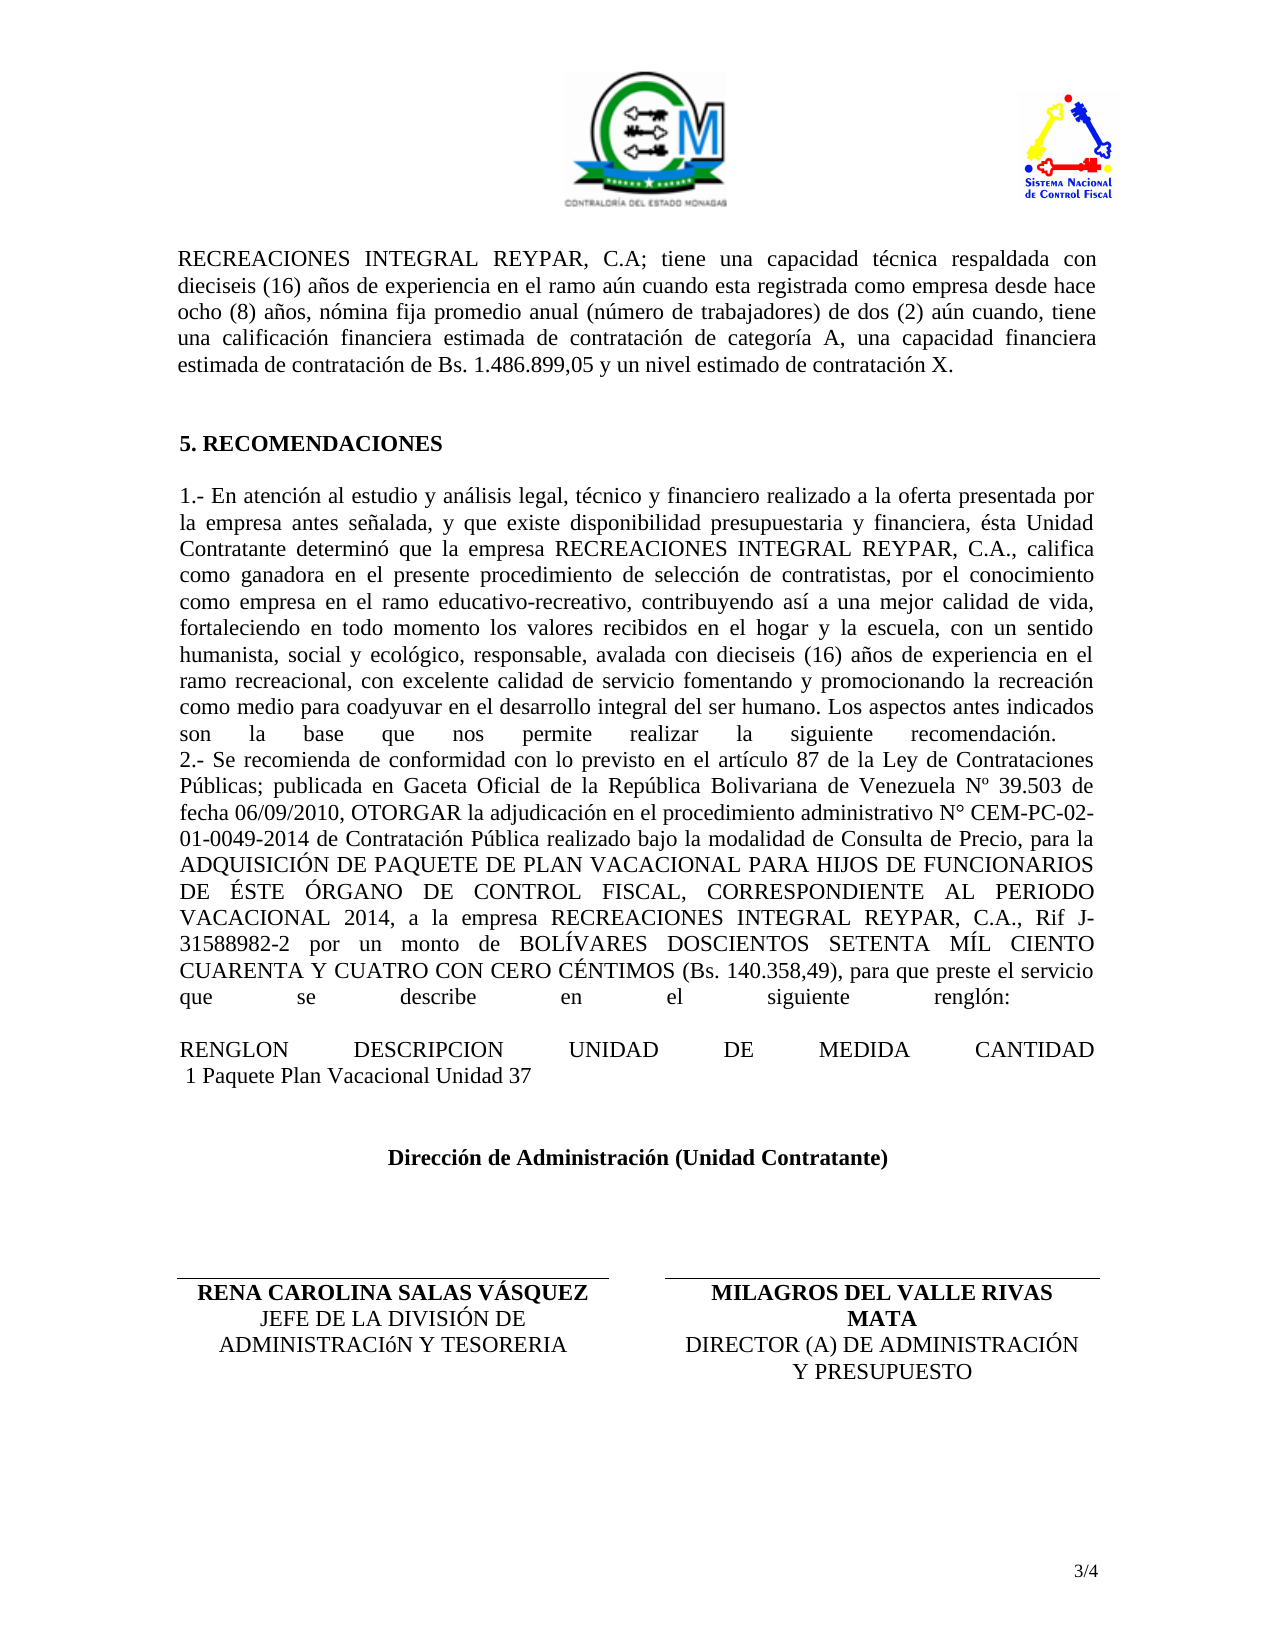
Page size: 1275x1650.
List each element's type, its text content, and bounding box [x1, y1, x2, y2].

text 5. RECOMENDACIONES [179, 430, 1095, 456]
picture [562, 69, 730, 210]
table_header RENA CAROLINA SALAS VÁSQUEZ JEFE DE LA DIVISIÓN DE ADMINISTRACIóN Y TESORERIA [177, 1279, 608, 1384]
text 1.- En atención al estudio y análisis legal, técnico y financiero realizado a la oferta presentada por la empresa antes señalada, y que existe disponibilidad presupuestaria y financiera, ésta Unidad Contratante determinó que la empresa RECREACIONES INTEGRAL REYPAR, C.A., califica como ganadora en el presente procedimiento de selección de contratistas, por el conocimiento como empresa en el ramo educativo-recreativo, contribuyendo así a una mejor calidad de vida, fortaleciendo en todo momento los valores recibidos en el hogar y la escuela, con un sentido humanista, social y ecológico, responsable, avalada con dieciseis (16) años de experiencia en el ramo recreacional, con excelente calidad de servicio fomentando y promocionando la recreación como medio para coadyuvar en el desarrollo integral del ser humano. Los aspectos antes indicados son la base que nos permite realizar la siguiente recomendación. 2.- Se recomienda de conformidad con lo previsto en el artículo 87 de la Ley de Contrataciones Públicas; publicada en Gaceta Oficial de la República Bolivariana de Venezuela Nº 39.503 de fecha 06/09/2010, OTORGAR la adjudicación en el procedimiento administrativo N° CEM-PC-02-01-0049-2014 de Contratación Pública realizado bajo la modalidad de Consulta de Precio, para la ADQUISICIÓN DE PAQUETE DE PLAN VACACIONAL PARA HIJOS DE FUNCIONARIOS DE ÉSTE ÓRGANO DE CONTROL FISCAL, CORRESPONDIENTE AL PERIODO VACACIONAL 2014, a la empresa RECREACIONES INTEGRAL REYPAR, C.A., Rif J-31588982-2 por un monto de BOLÍVARES DOSCIENTOS SETENTA MÍL CIENTO CUARENTA Y CUATRO CON CERO CÉNTIMOS (Bs. 140.358,49), para que preste el servicio que se describe en el siguiente renglón: RENGLON DESCRIPCION UNIDAD DE MEDIDA CANTIDAD 1 Paquete Plan Vacacional Unidad 37 [179, 482, 1095, 1089]
table_header [609, 1278, 665, 1384]
table_header Dirección de Administración (Unidad Contratante) [178, 1144, 1098, 1196]
table_header MILAGROS DEL VALLE RIVAS MATA DIRECTOR (A) DE ADMINISTRACIÓN Y PRESUPUESTO [665, 1279, 1099, 1384]
picture [1017, 91, 1121, 201]
text RECREACIONES INTEGRAL REYPAR, C.A; tiene una capacidad técnica respaldada con dieciseis (16) años de experiencia en el ramo aún cuando esta registrada como empresa desde hace ocho (8) años, nómina fija promedio anual (número de trabajadores) de dos (2) aún cuando, tiene una calificación financiera estimada de contratación de categoría A, una capacidad financiera estimada de contratación de Bs. 1.486.899,05 y un nivel estimado de contratación X. [177, 245, 1098, 377]
